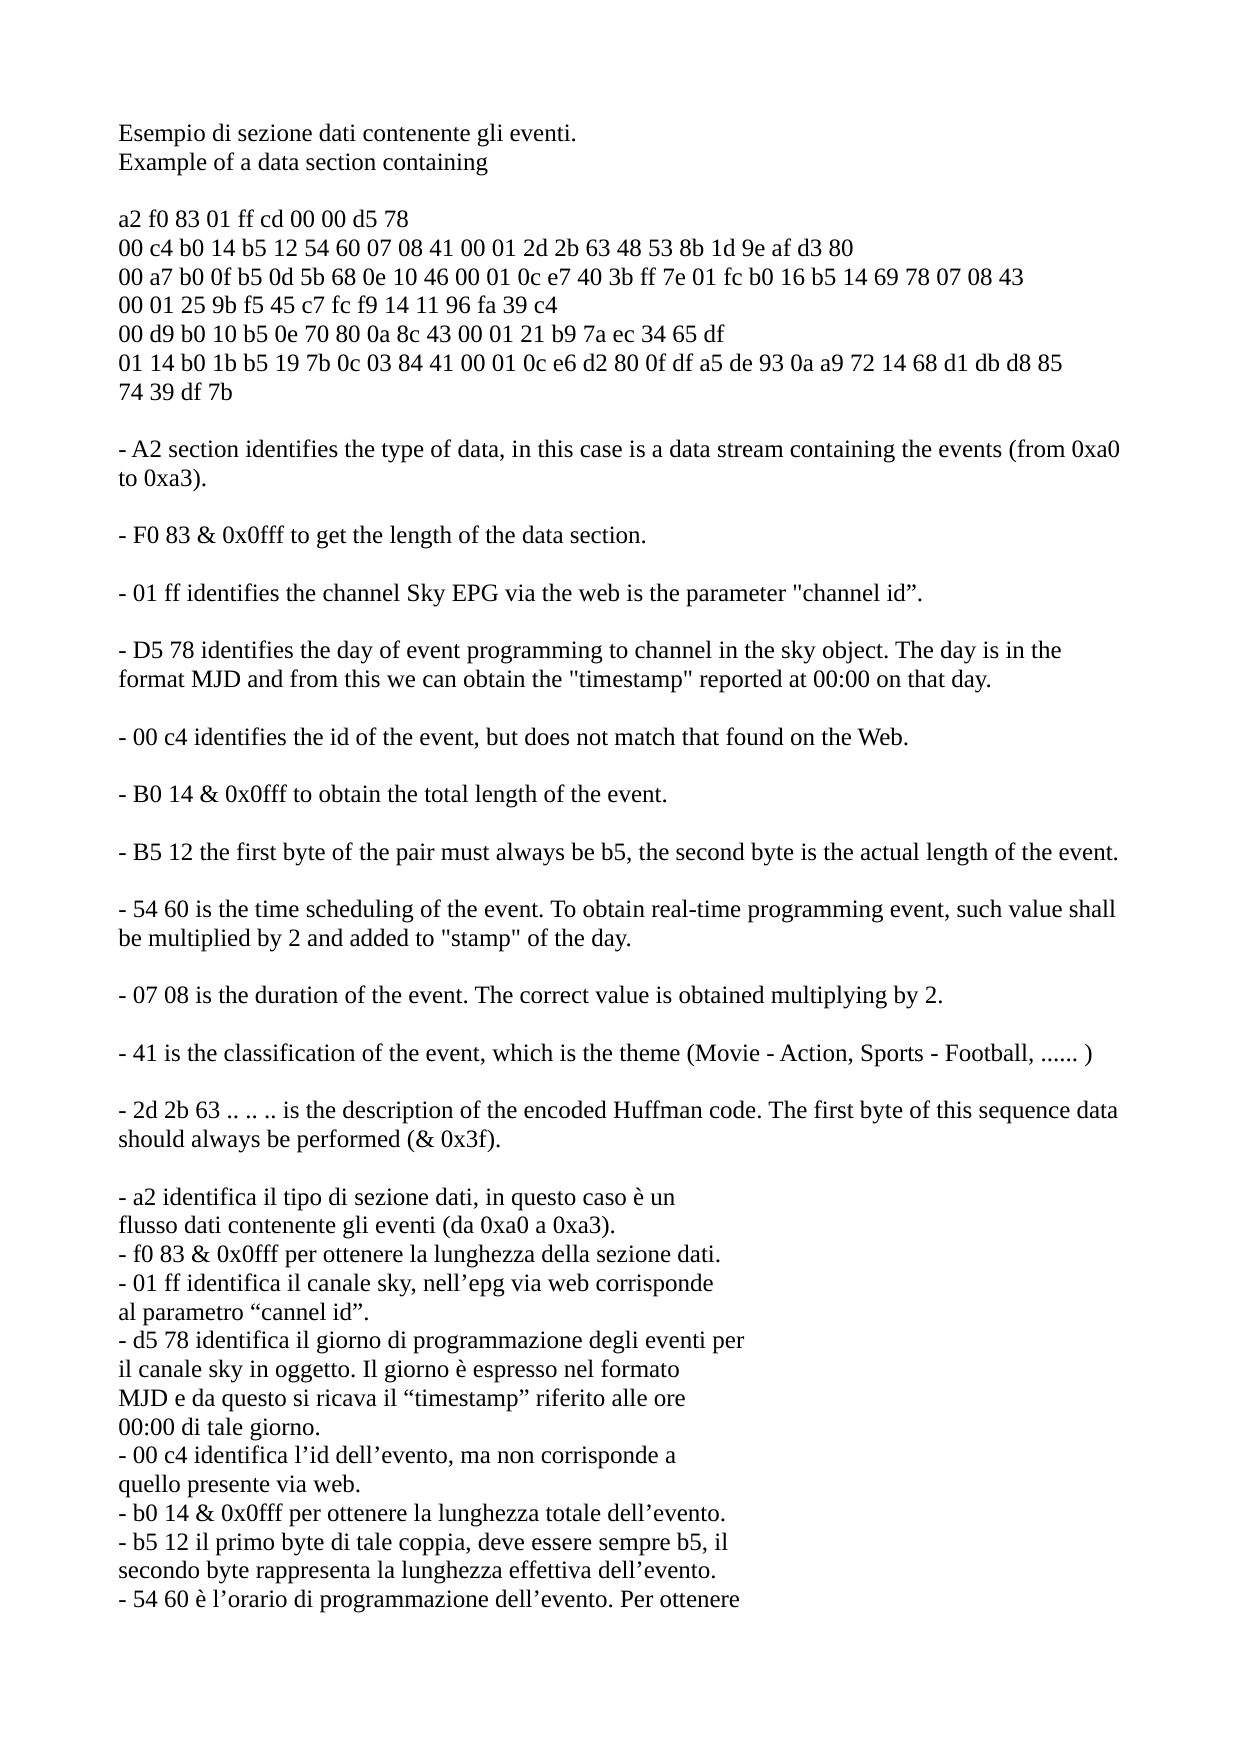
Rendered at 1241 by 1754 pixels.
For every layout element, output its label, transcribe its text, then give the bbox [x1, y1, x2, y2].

text 01 14 b0 1b b5 19 7b 0c 03 84 41 00 01 0c e6 d2 80 0f df a5 de 93 0a a9 72 14 68 d1 db d8 85 [118, 348, 1122, 377]
text 00 c4 b0 14 b5 12 54 60 07 08 41 00 01 2d 2b 63 48 53 8b 1d 9e af d3 80 [118, 233, 1122, 262]
text - d5 78 identifica il giorno di programmazione degli eventi per [118, 1326, 1122, 1354]
text il canale sky in oggetto. Il giorno è espresso nel formato [118, 1354, 1122, 1383]
text quello presente via web. [118, 1469, 1122, 1498]
text - 00 c4 identifica l’id dell’evento, ma non corrisponde a [118, 1441, 1122, 1469]
text - 01 ff identifica il canale sky, nell’epg via web corrisponde [118, 1268, 1122, 1297]
text 00 01 25 9b f5 45 c7 fc f9 14 11 96 fa 39 c4 [118, 291, 1122, 319]
text MJD e da questo si ricava il “timestamp” riferito alle ore [118, 1383, 1122, 1412]
text 00:00 di tale giorno. [118, 1412, 1122, 1441]
text 00 a7 b0 0f b5 0d 5b 68 0e 10 46 00 01 0c e7 40 3b ff 7e 01 fc b0 16 b5 14 69 78 07 08 43 [118, 262, 1122, 291]
text - 54 60 è l’orario di programmazione dell’evento. Per ottenere [118, 1584, 1122, 1613]
text secondo byte rappresenta la lunghezza effettiva dell’evento. [118, 1556, 1122, 1584]
text a2 f0 83 01 ff cd 00 00 d5 78 [118, 204, 1122, 233]
text - a2 identifica il tipo di sezione dati, in questo caso è un [118, 1182, 1122, 1211]
text - b5 12 il primo byte di tale coppia, deve essere sempre b5, il [118, 1527, 1122, 1556]
text - A2 section identifies the type of data, in this case is a data stream containing the events (from 0xa0 to 0xa3). - F0 83 & 0x0fff to get the length of the data section. - 01 ff identifies the channel Sky EPG via the web is the parameter "channel id”. - D5 78 identifies the day of event programming to channel in the sky object. The day is in the format MJD and from this we can obtain the "timestamp" reported at 00:00 on that day. - 00 c4 identifies the id of the event, but does not match that found on the Web. - B0 14 & 0x0fff to obtain the total length of the event. - B5 12 the first byte of the pair must always be b5, the second byte is the actual length of the event. - 54 60 is the time scheduling of the event. To obtain real-time programming event, such value shall be multiplied by 2 and added to "stamp" of the day. - 07 08 is the duration of the event. The correct value is obtained multiplying by 2. - 41 is the classification of the event, which is the theme (Movie - Action, Sports - Football, ...... ) - 2d 2b 63 .. .. .. is the description of the encoded Huffman code. The first byte of this sequence data should always be performed (& 0x3f). [118, 434, 1122, 1153]
text Example of a data section containing [118, 147, 1122, 176]
text - f0 83 & 0x0fff per ottenere la lunghezza della sezione dati. [118, 1239, 1122, 1268]
text Esempio di sezione dati contenente gli eventi. [118, 118, 1122, 147]
text 00 d9 b0 10 b5 0e 70 80 0a 8c 43 00 01 21 b9 7a ec 34 65 df [118, 319, 1122, 348]
text - b0 14 & 0x0fff per ottenere la lunghezza totale dell’evento. [118, 1498, 1122, 1527]
text 74 39 df 7b [118, 377, 1122, 406]
text flusso dati contenente gli eventi (da 0xa0 a 0xa3). [118, 1211, 1122, 1239]
text al parametro “cannel id”. [118, 1297, 1122, 1326]
